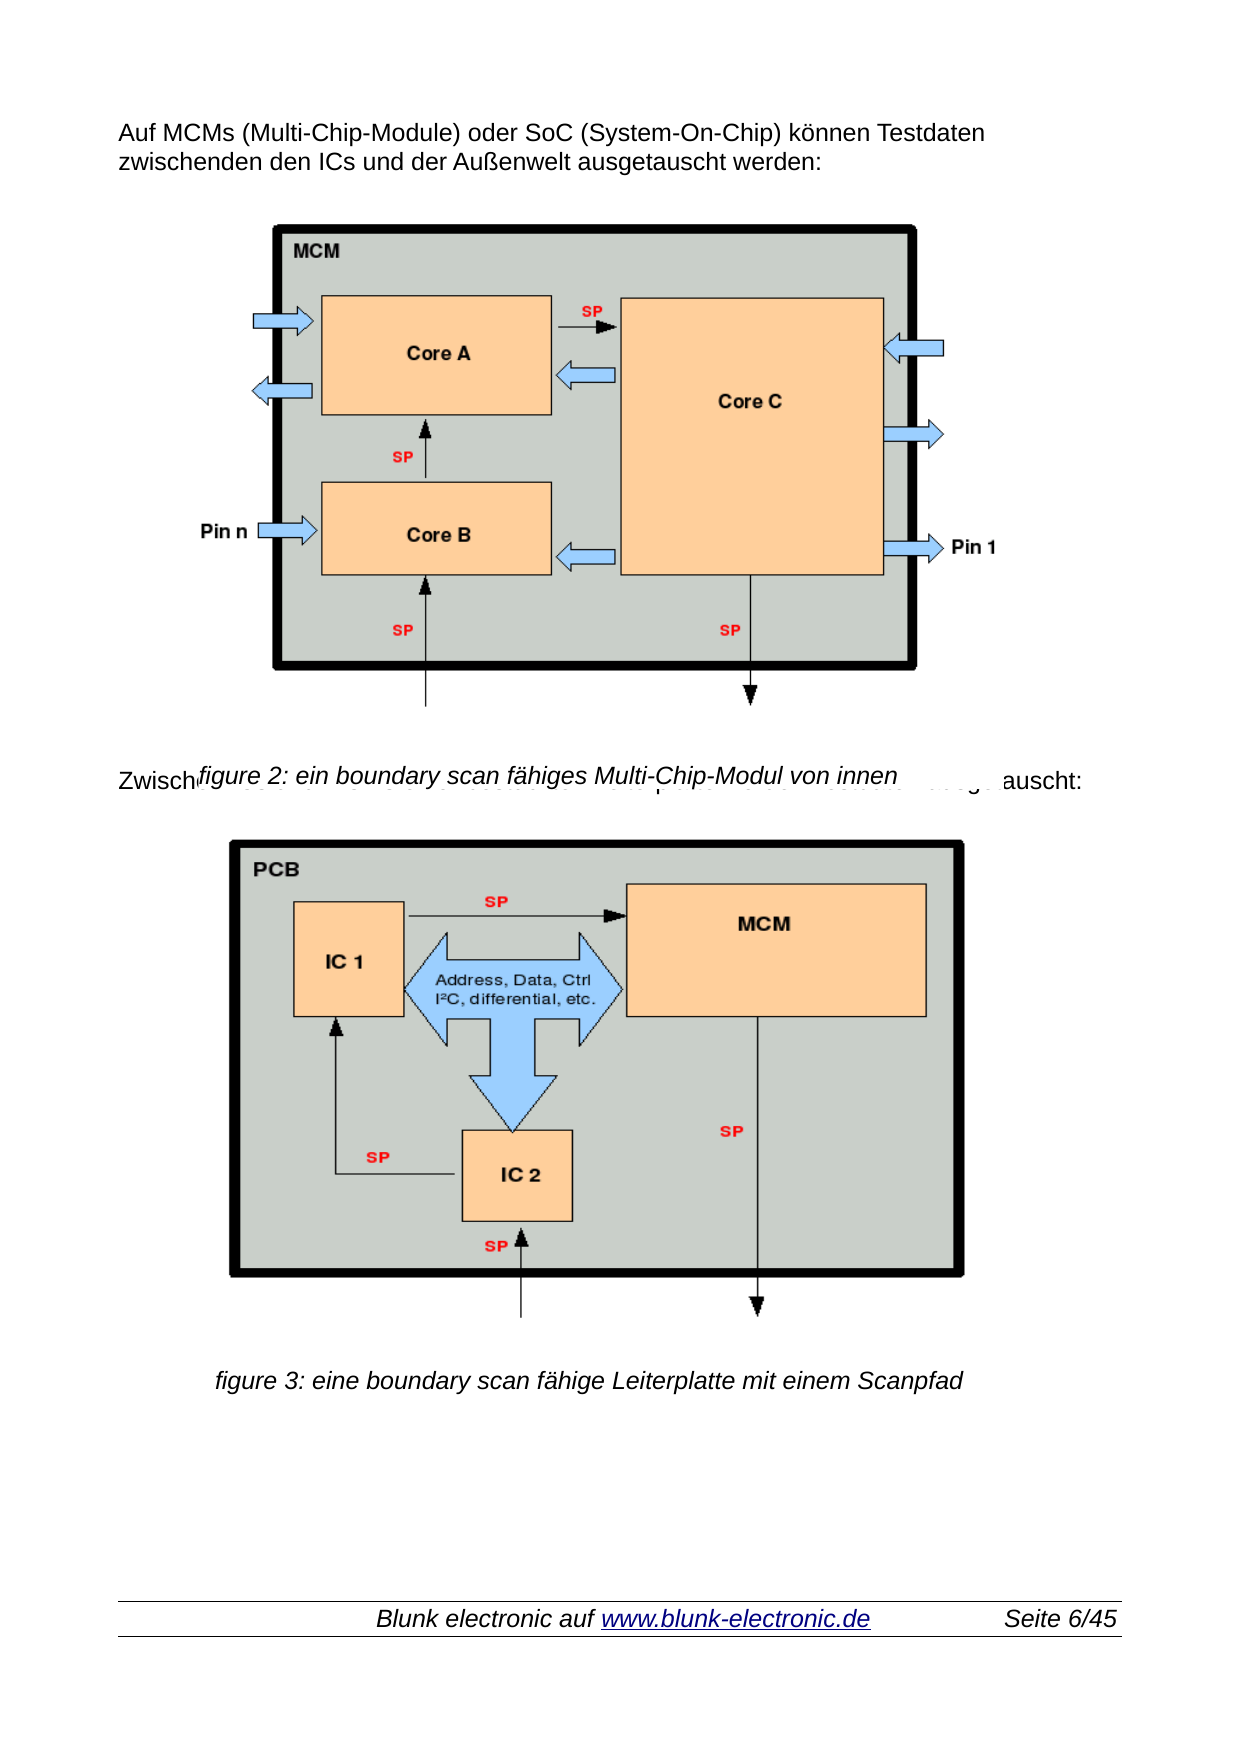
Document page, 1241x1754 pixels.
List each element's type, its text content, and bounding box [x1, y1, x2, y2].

text figure 2: ein boundary scan fähiges Multi-Chip-Modul von innen [198, 732, 1004, 789]
text Auf MCMs (Multi-Chip-Module) oder SoC (System-On-Chip) können Testdaten zwischenden den ICs und der Außenwelt ausgetauscht werden: [118, 118, 1122, 176]
picture [214, 822, 980, 1338]
text Zwischen ICs und MCMs einer bestückten Leiterplatte werden Testdaten ausgetauscht: [118, 766, 657, 794]
text figure 3: eine boundary scan fähige Leiterplatte mit einem Scanpfad [215, 1338, 980, 1395]
picture [198, 205, 1004, 732]
text Zwischen ICs und MCMs einer bestückten Leiterplatte werden Testdaten ausgetauscht: [977, 766, 1122, 794]
